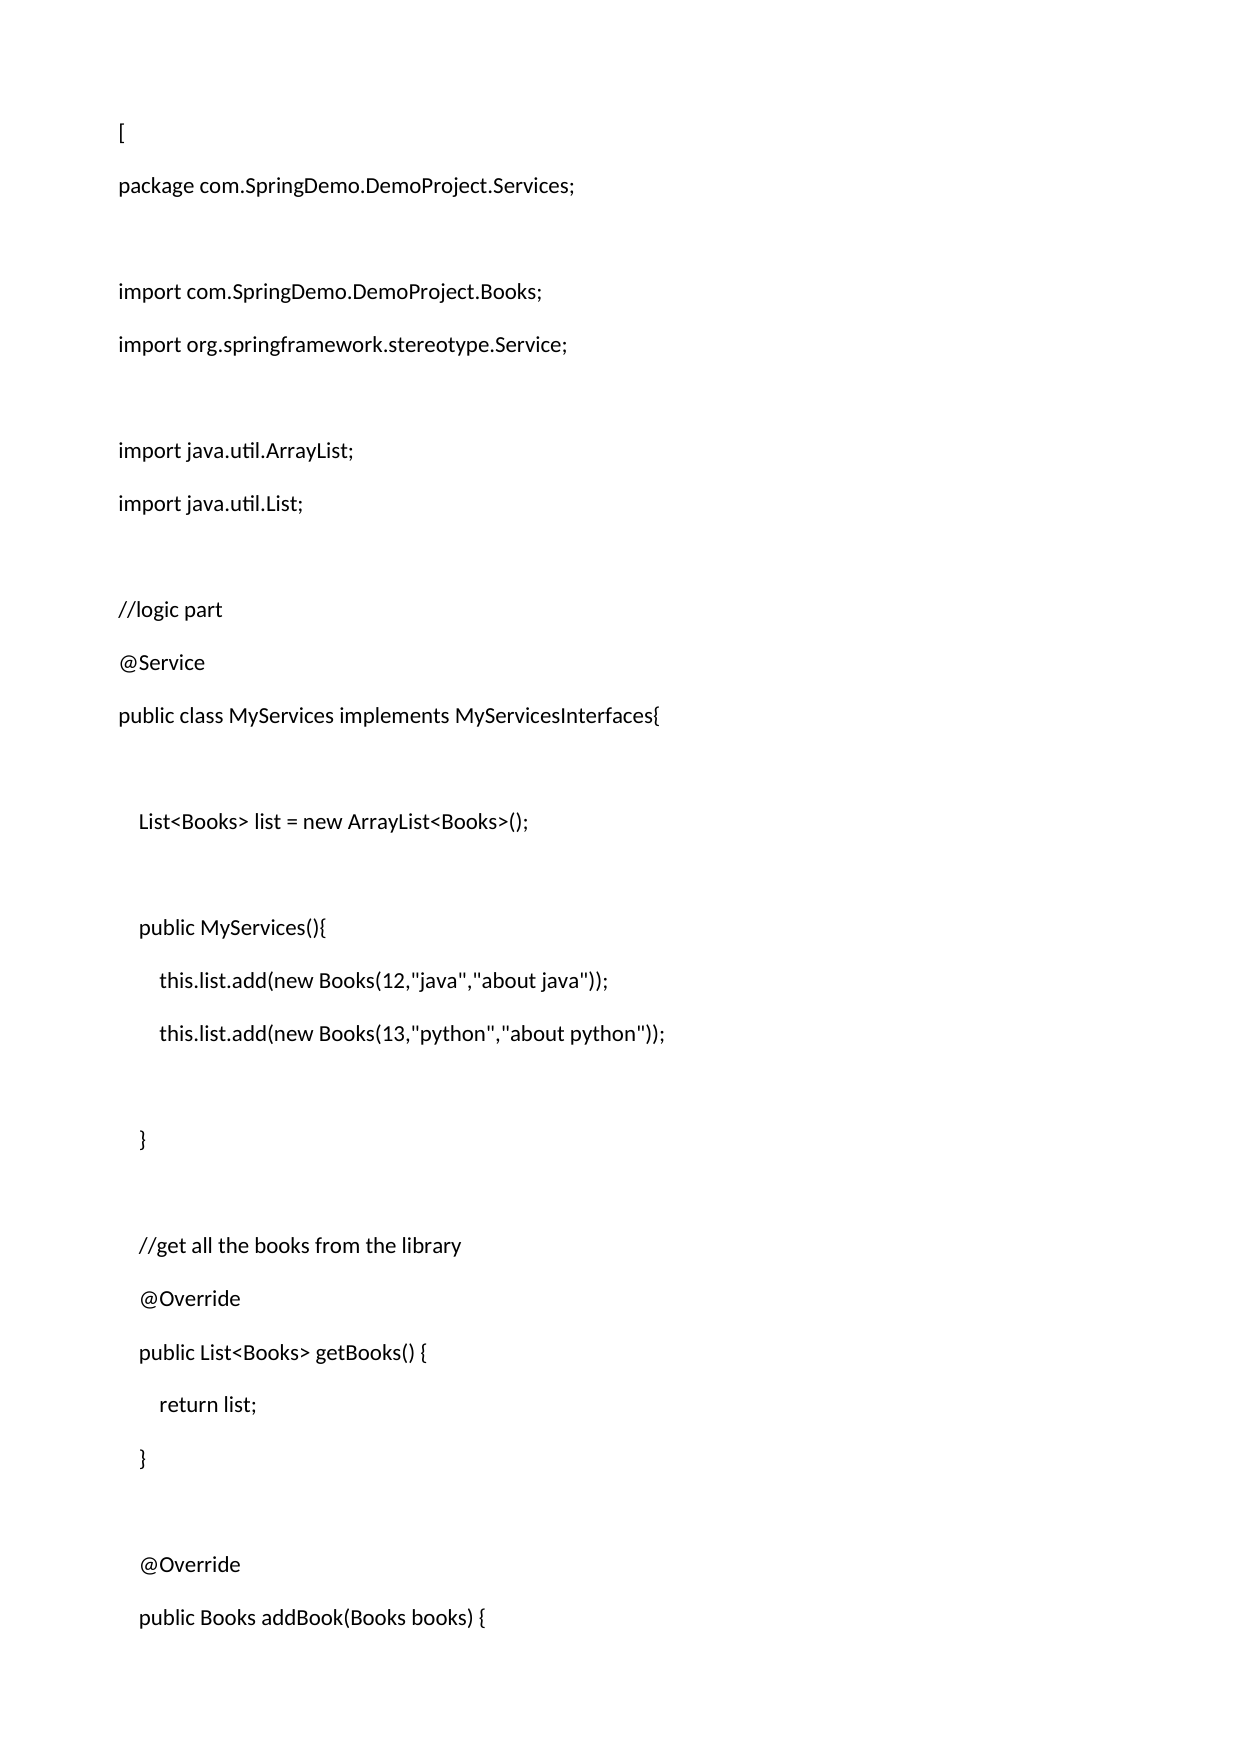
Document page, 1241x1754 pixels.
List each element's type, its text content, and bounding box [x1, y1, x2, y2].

text return list; [118, 1391, 1122, 1419]
text @Override [118, 1550, 1122, 1578]
text @Override [118, 1284, 1122, 1313]
text //get all the books from the library [118, 1232, 1122, 1259]
text List<Books> list = new ArrayList<Books>(); [118, 807, 1122, 835]
text }​​​​​​ [118, 1444, 1122, 1472]
text }​​​​​​ [118, 1126, 1122, 1153]
text this.list.add(new Books(13,"python","about python")); [118, 1019, 1122, 1047]
text public class MyServices implements MyServicesInterfaces{​​​​​​ [118, 701, 1122, 729]
text import org.springframework.stereotype.Service; [118, 330, 1122, 358]
text @Service [118, 648, 1122, 676]
text this.list.add(new Books(12,"java","about java")); [118, 966, 1122, 994]
text [ [118, 118, 1122, 146]
text public MyServices(){​​​​​​ [118, 913, 1122, 941]
text public Books addBook(Books books) {​​​​​​ [118, 1603, 1122, 1631]
text import com.SpringDemo.DemoProject.Books; [118, 277, 1122, 305]
text //logic part [118, 595, 1122, 623]
text public List<Books> getBooks() {​​​​​​ [118, 1338, 1122, 1366]
text import java.util.List; [118, 489, 1122, 517]
text import java.util.ArrayList; [118, 436, 1122, 464]
text package com.SpringDemo.DemoProject.Services; [118, 171, 1122, 199]
